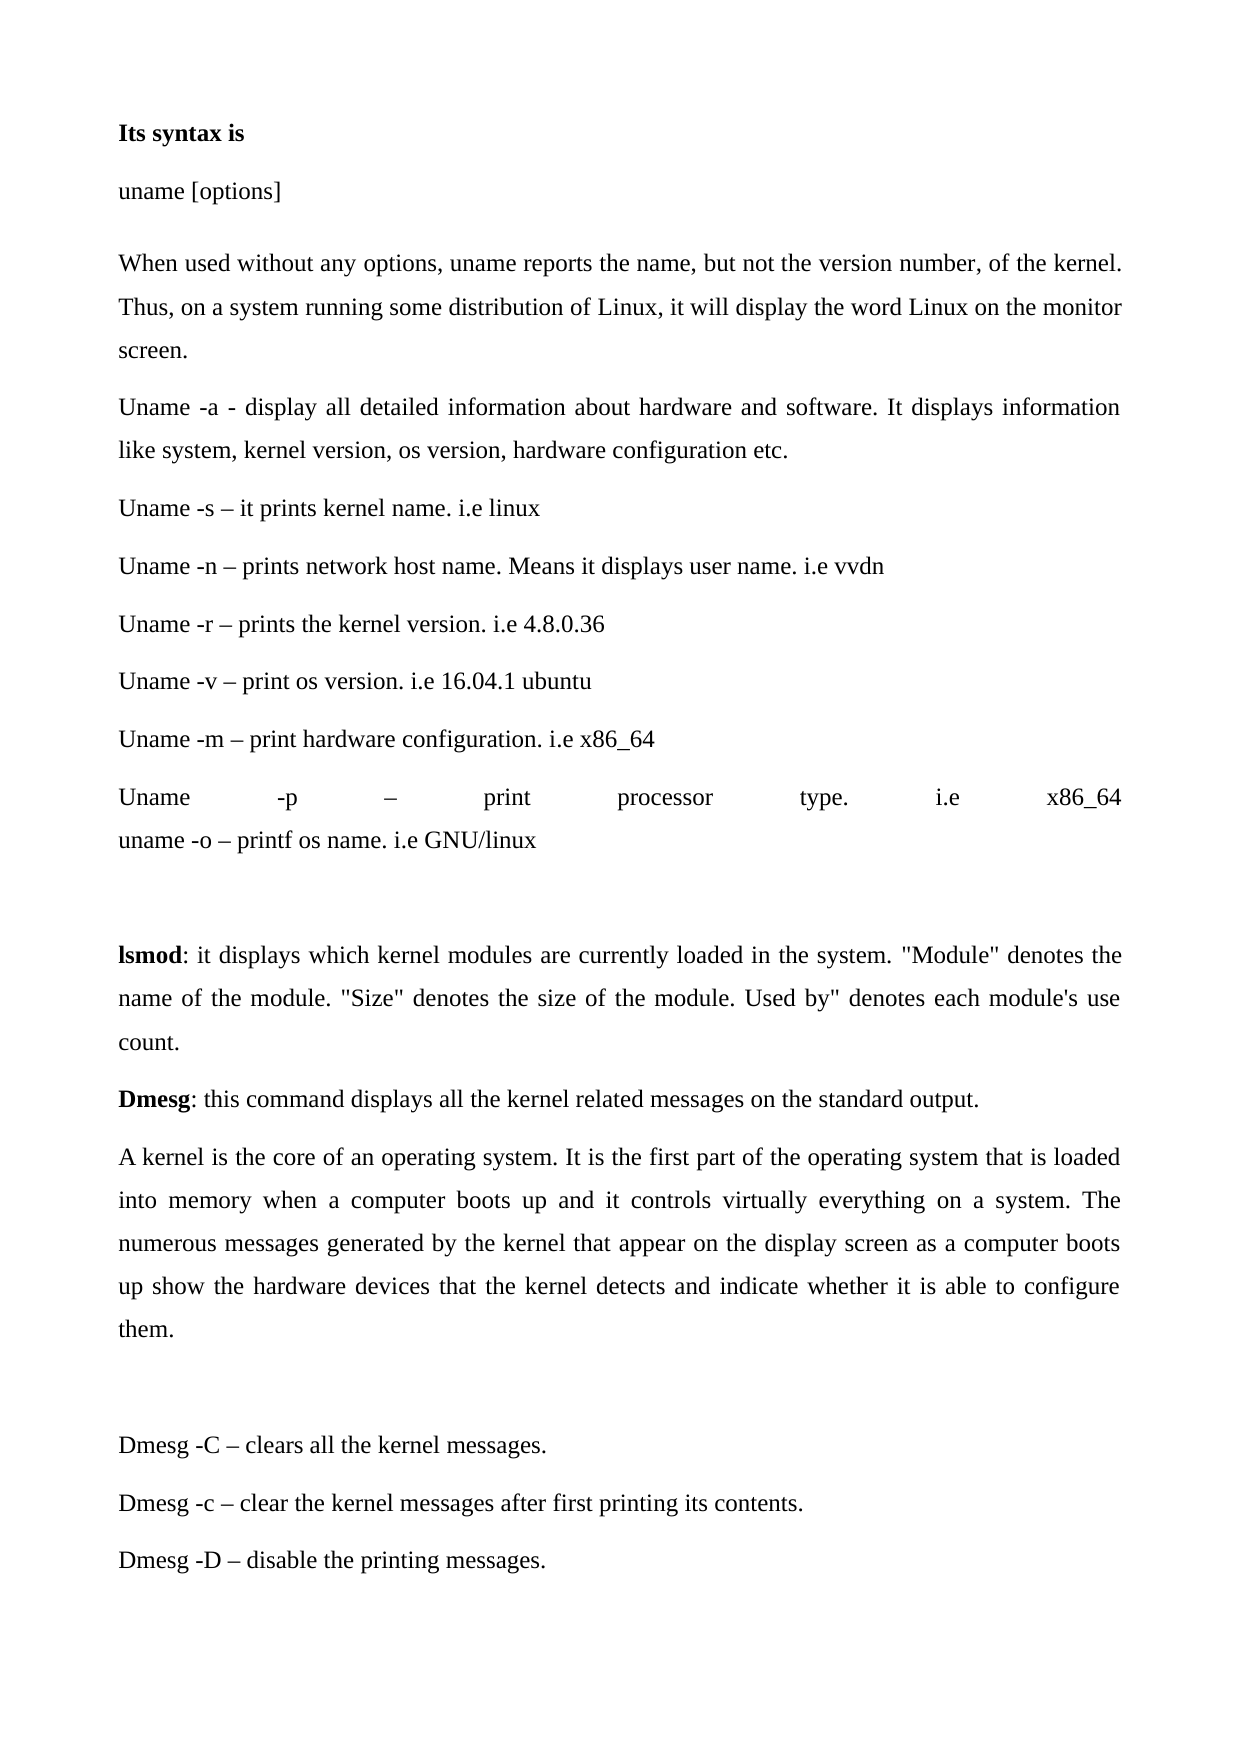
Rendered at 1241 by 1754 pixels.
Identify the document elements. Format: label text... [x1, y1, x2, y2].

text Uname -p – print processor type. i.e x86_64 uname -o – printf os name. i.e GNU/linux [118, 782, 1122, 854]
text Dmesg -D – disable the printing messages. [118, 1545, 1122, 1574]
text Uname -a - display all detailed information about hardware and software. It displays information like system, kernel version, os version, hardware configuration etc. [118, 392, 1122, 464]
text When used without any options, uname reports the name, but not the version number, of the kernel. Thus, on a system running some distribution of Linux, it will display the word Linux on the monitor screen. [118, 248, 1122, 363]
text Uname -n – prints network host name. Means it displays user name. i.e vvdn [118, 551, 1122, 580]
text uname [options] [118, 176, 1122, 204]
text Uname -s – it prints kernel name. i.e linux [118, 493, 1122, 522]
text A kernel is the core of an operating system. It is the first part of the operating system that is loaded into memory when a computer boots up and it controls virtually everything on a system. The numerous messages generated by the kernel that appear on the display screen as a computer boots up show the hardware devices that the kernel detects and indicate whether it is able to configure them. [118, 1142, 1122, 1343]
text Its syntax is [118, 118, 1122, 147]
text Dmesg -c – clear the kernel messages after first printing its contents. [118, 1488, 1122, 1516]
text Uname -v – print os version. i.e 16.04.1 ubuntu [118, 666, 1122, 695]
text Uname -m – print hardware configuration. i.e x86_64 [118, 724, 1122, 753]
text Dmesg -C – clears all the kernel messages. [118, 1430, 1122, 1459]
text Uname -r – prints the kernel version. i.e 4.8.0.36 [118, 609, 1122, 637]
text Dmesg: this command displays all the kernel related messages on the standard output. [118, 1084, 1122, 1113]
text lsmod: it displays which kernel modules are currently loaded in the system. "Module" denotes the name of the module. "Size" denotes the size of the module. Used by" denotes each module's use count. [118, 940, 1122, 1055]
